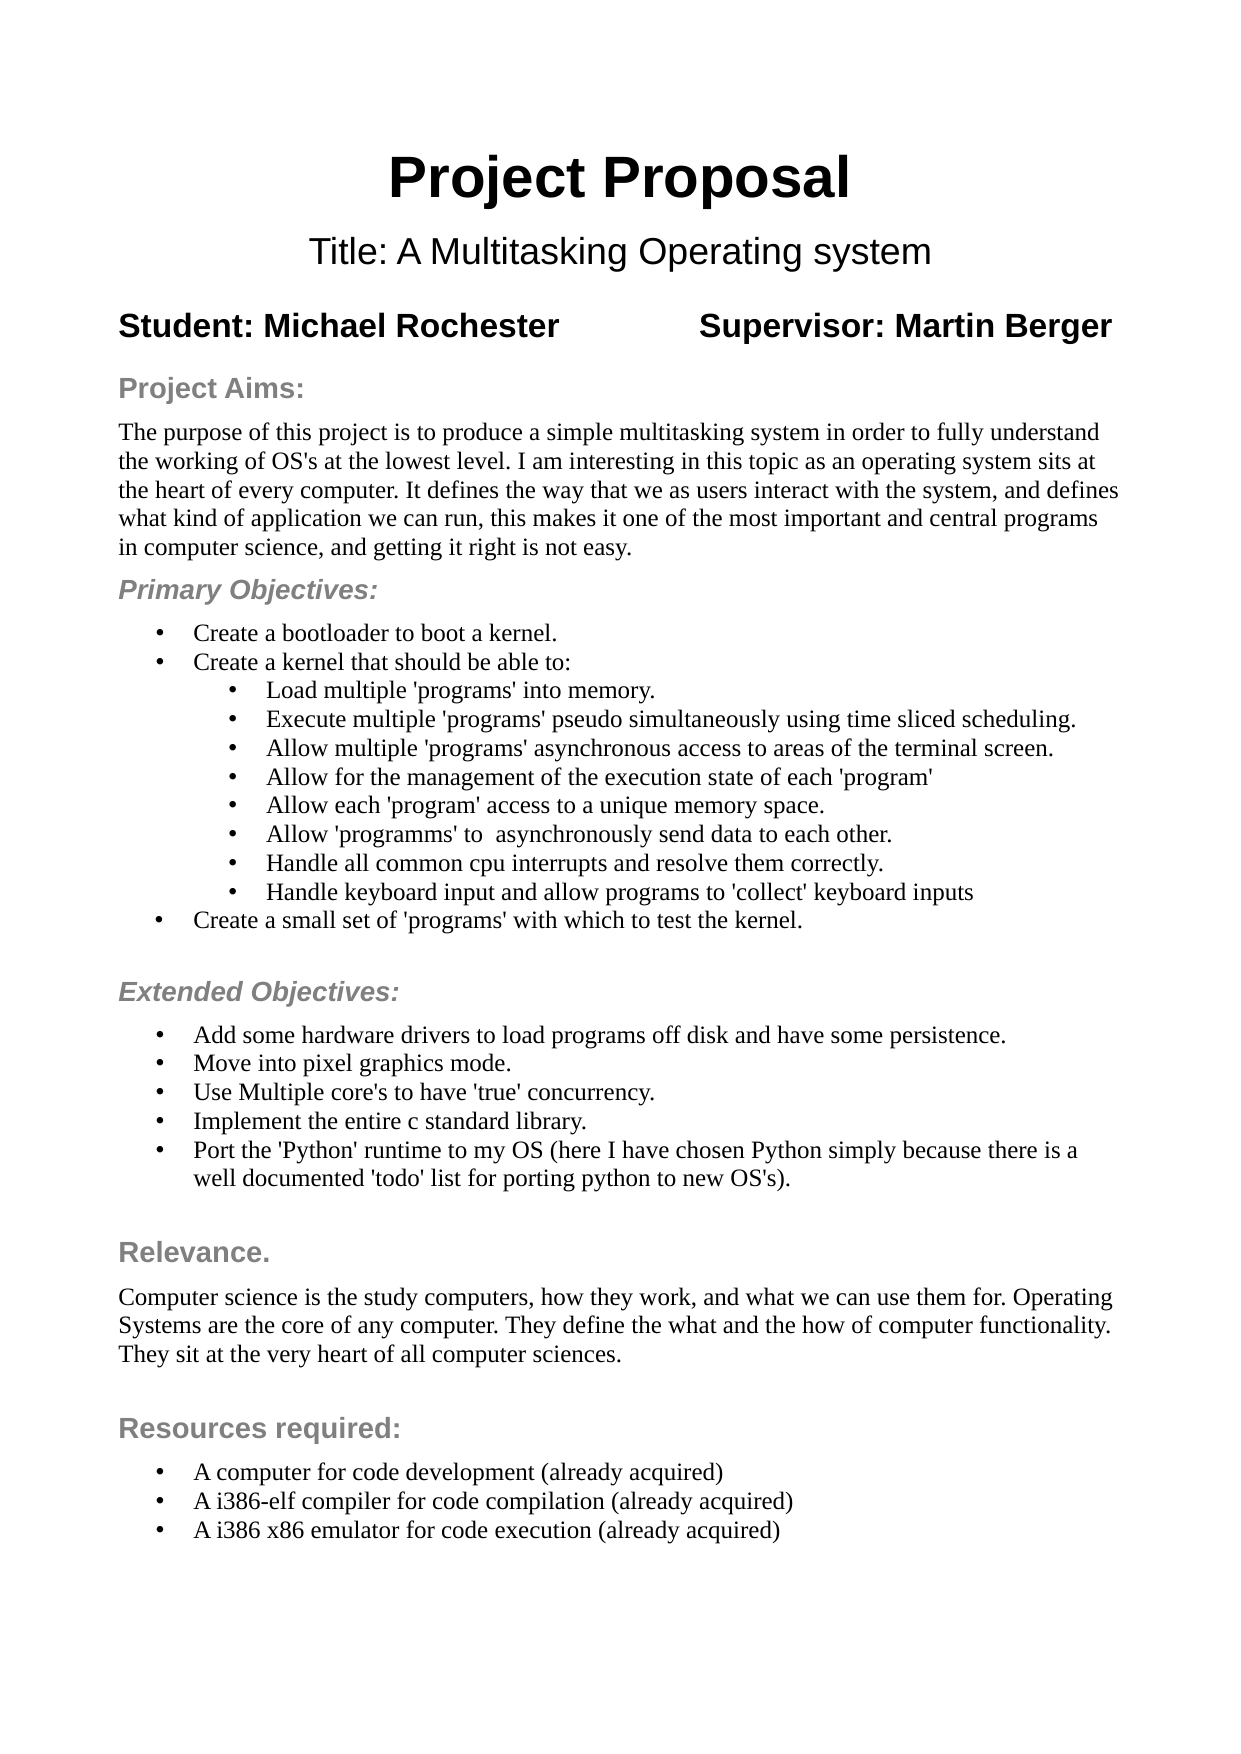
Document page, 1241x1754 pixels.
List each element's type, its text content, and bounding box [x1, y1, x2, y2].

list Create a bootloader to boot a kernel. [156, 618, 1122, 647]
subtitle Resources required: [118, 1411, 1122, 1445]
list Add some hardware drivers to load programs off disk and have some persistence. [156, 1020, 1122, 1048]
list A i386-elf compiler for code compilation (already acquired) [156, 1486, 1122, 1515]
list Execute multiple 'programs' pseudo simultaneously using time sliced scheduling. [228, 704, 1122, 733]
list A computer for code development (already acquired) [156, 1457, 1122, 1486]
list Handle keyboard input and allow programs to 'collect' keyboard inputs [228, 877, 1122, 905]
list Allow each 'program' access to a unique memory space. [228, 790, 1122, 819]
list Use Multiple core's to have 'true' concurrency. [156, 1077, 1122, 1106]
list A i386 x86 emulator for code execution (already acquired) [156, 1515, 1122, 1543]
subtitle Extended Objectives: [118, 975, 1122, 1007]
text The purpose of this project is to produce a simple multitasking system in order to fully understand the working of OS's at the lowest level. I am interesting in this topic as an operating system sits at the heart of every computer. It defines the way that we as users interact with the system, and defines what kind of application we can run, this makes it one of the most important and central programs in computer science, and getting it right is not easy. [118, 417, 1122, 561]
list Allow 'programms' to asynchronously send data to each other. [228, 819, 1122, 848]
list Load multiple 'programs' into memory. [228, 675, 1122, 704]
list Create a kernel that should be able to: [156, 647, 1122, 675]
list Allow multiple 'programs' asynchronous access to areas of the terminal screen. [228, 733, 1122, 762]
title Project Proposal [118, 143, 1122, 210]
list Handle all common cpu interrupts and resolve them correctly. [228, 848, 1122, 877]
subtitle Title: A Multitasking Operating system [118, 229, 1122, 272]
list Create a small set of 'programs' with which to test the kernel. [154, 905, 1122, 934]
list Allow for the management of the execution state of each 'program' [228, 762, 1122, 790]
list Implement the entire c standard library. [156, 1106, 1122, 1135]
text Computer science is the study computers, how they work, and what we can use them for. Operating Systems are the core of any computer. They define the what and the how of computer functionality. They sit at the very heart of all computer sciences. [118, 1282, 1122, 1368]
subtitle Relevance. [118, 1236, 1122, 1269]
list Move into pixel graphics mode. [156, 1048, 1122, 1077]
list Port the 'Python' runtime to my OS (here I have chosen Python simply because there is a well documented 'todo' list for porting python to new OS's). [156, 1135, 1122, 1192]
subtitle Student: Michael Rochester Supervisor: Martin Berger [118, 305, 1122, 344]
subtitle Primary Objectives: [118, 573, 1122, 605]
subtitle Project Aims: [118, 371, 1122, 405]
